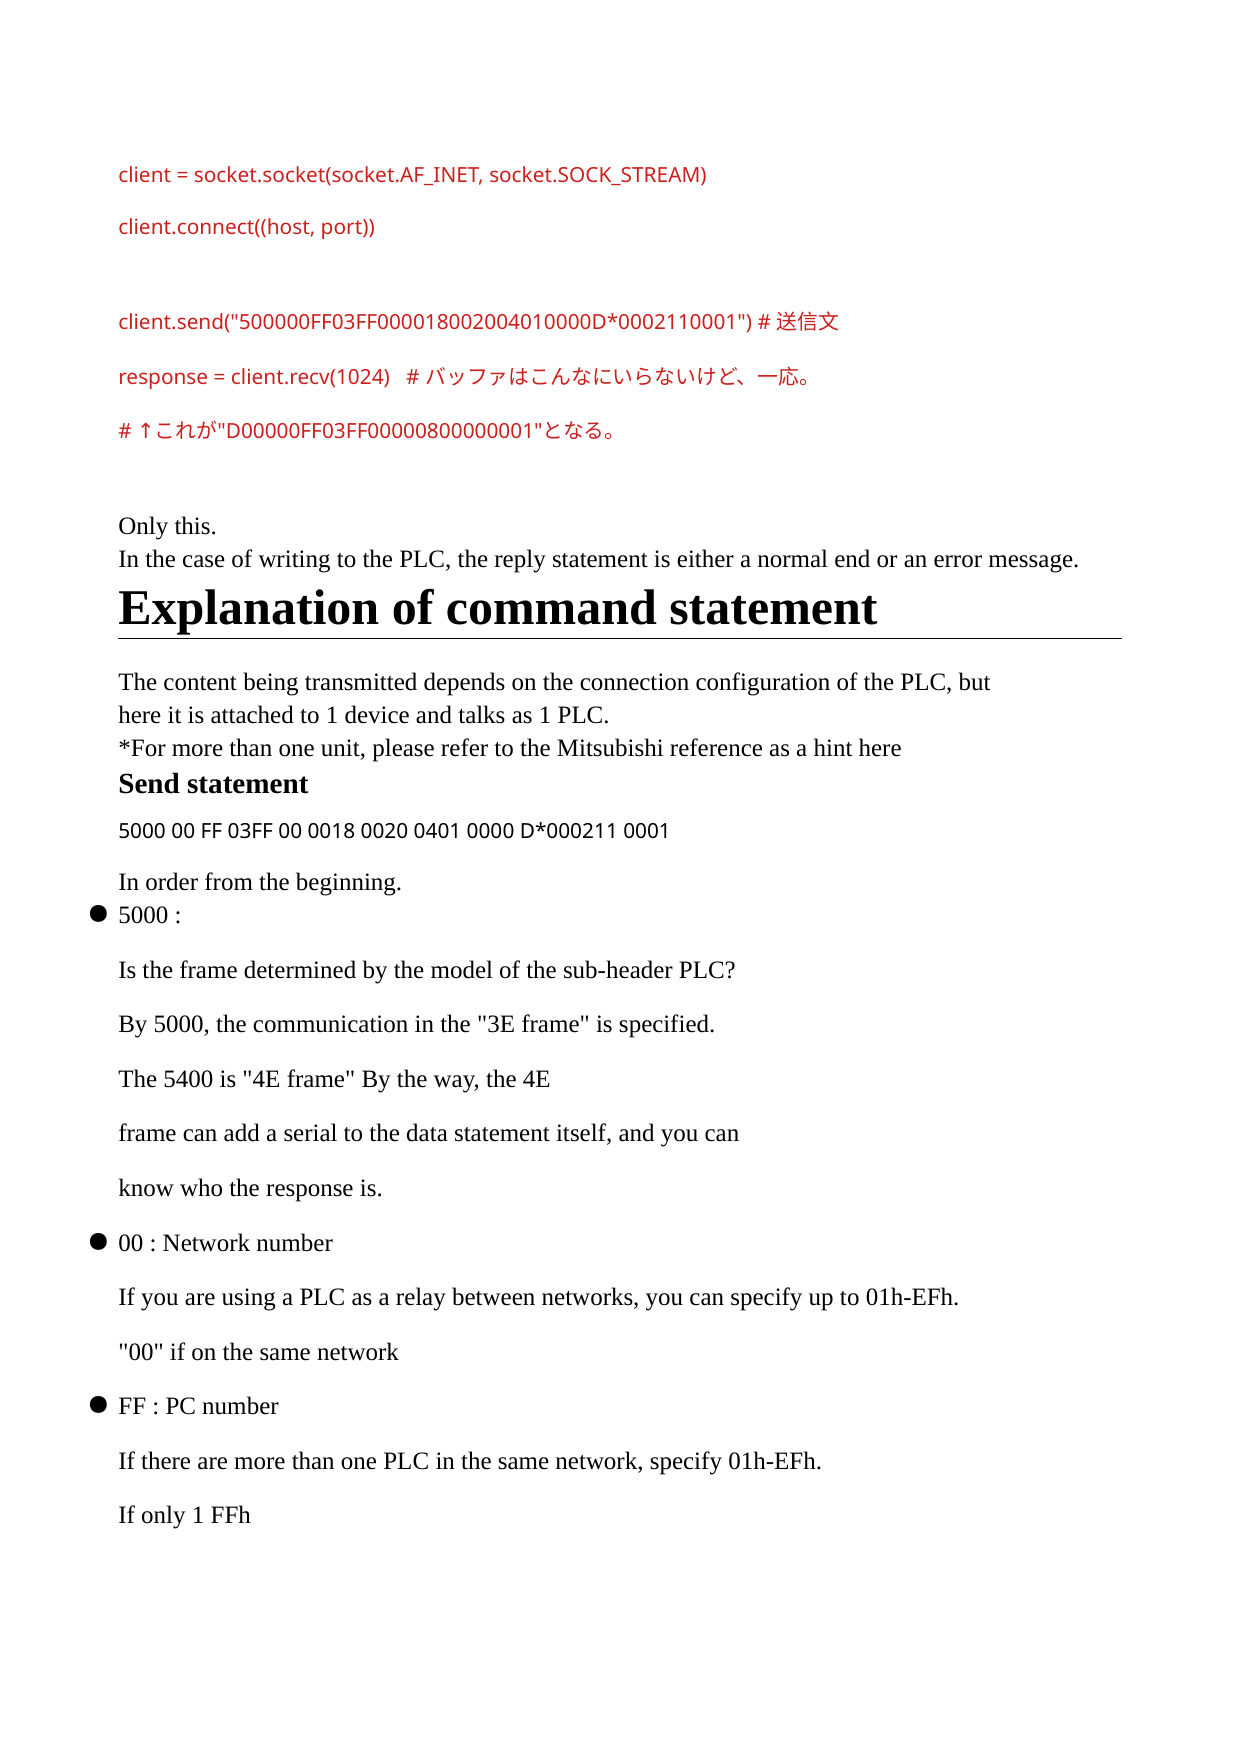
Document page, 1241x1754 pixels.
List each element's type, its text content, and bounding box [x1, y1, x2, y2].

list 5000 : Is the frame determined by the model of the sub-header PLC? By 5000, the communication in the "3E frame" is specified. The 5400 is "4E frame" By the way, the 4E frame can add a serial to the data statement itself, and you can know who the response is. [118, 900, 1122, 1202]
text response = client.recv(1024) # バッファはこんなにいらないけど、一応。 [118, 360, 1122, 390]
text Only this. In the case of writing to the PLC, the reply statement is either a normal end or an error message. [118, 511, 1122, 573]
text 5000 00 FF 03FF 00 0018 0020 0401 0000 D*000211 0001 [118, 816, 1122, 844]
text # ↑これが"D00000FF03FF00000800000001"となる。 [118, 414, 1122, 445]
text The content being transmitted depends on the connection configuration of the PLC, but here it is attached to 1 device and talks as 1 PLC. *For more than one unit, please refer to the Mitsubishi reference as a hint here [118, 667, 1122, 761]
list 00 : Network number If you are using a PLC as a relay between networks, you can specify up to 01h-EFh. "00" if on the same network [118, 1228, 1122, 1366]
text client = socket.socket(socket.AF_INET, socket.SOCK_STREAM) [118, 161, 1122, 189]
subtitle Send statement [118, 766, 1122, 799]
text In order from the beginning. [118, 867, 1122, 896]
text client.connect((host, port)) [118, 212, 1122, 240]
subtitle Explanation of command statement [118, 577, 1122, 638]
text client.send("500000FF03FF000018002004010000D*0002110001") # 送信文 [118, 305, 1122, 336]
list FF : PC number If there are more than one PLC in the same network, specify 01h-EFh. If only 1 FFh [118, 1391, 1122, 1529]
